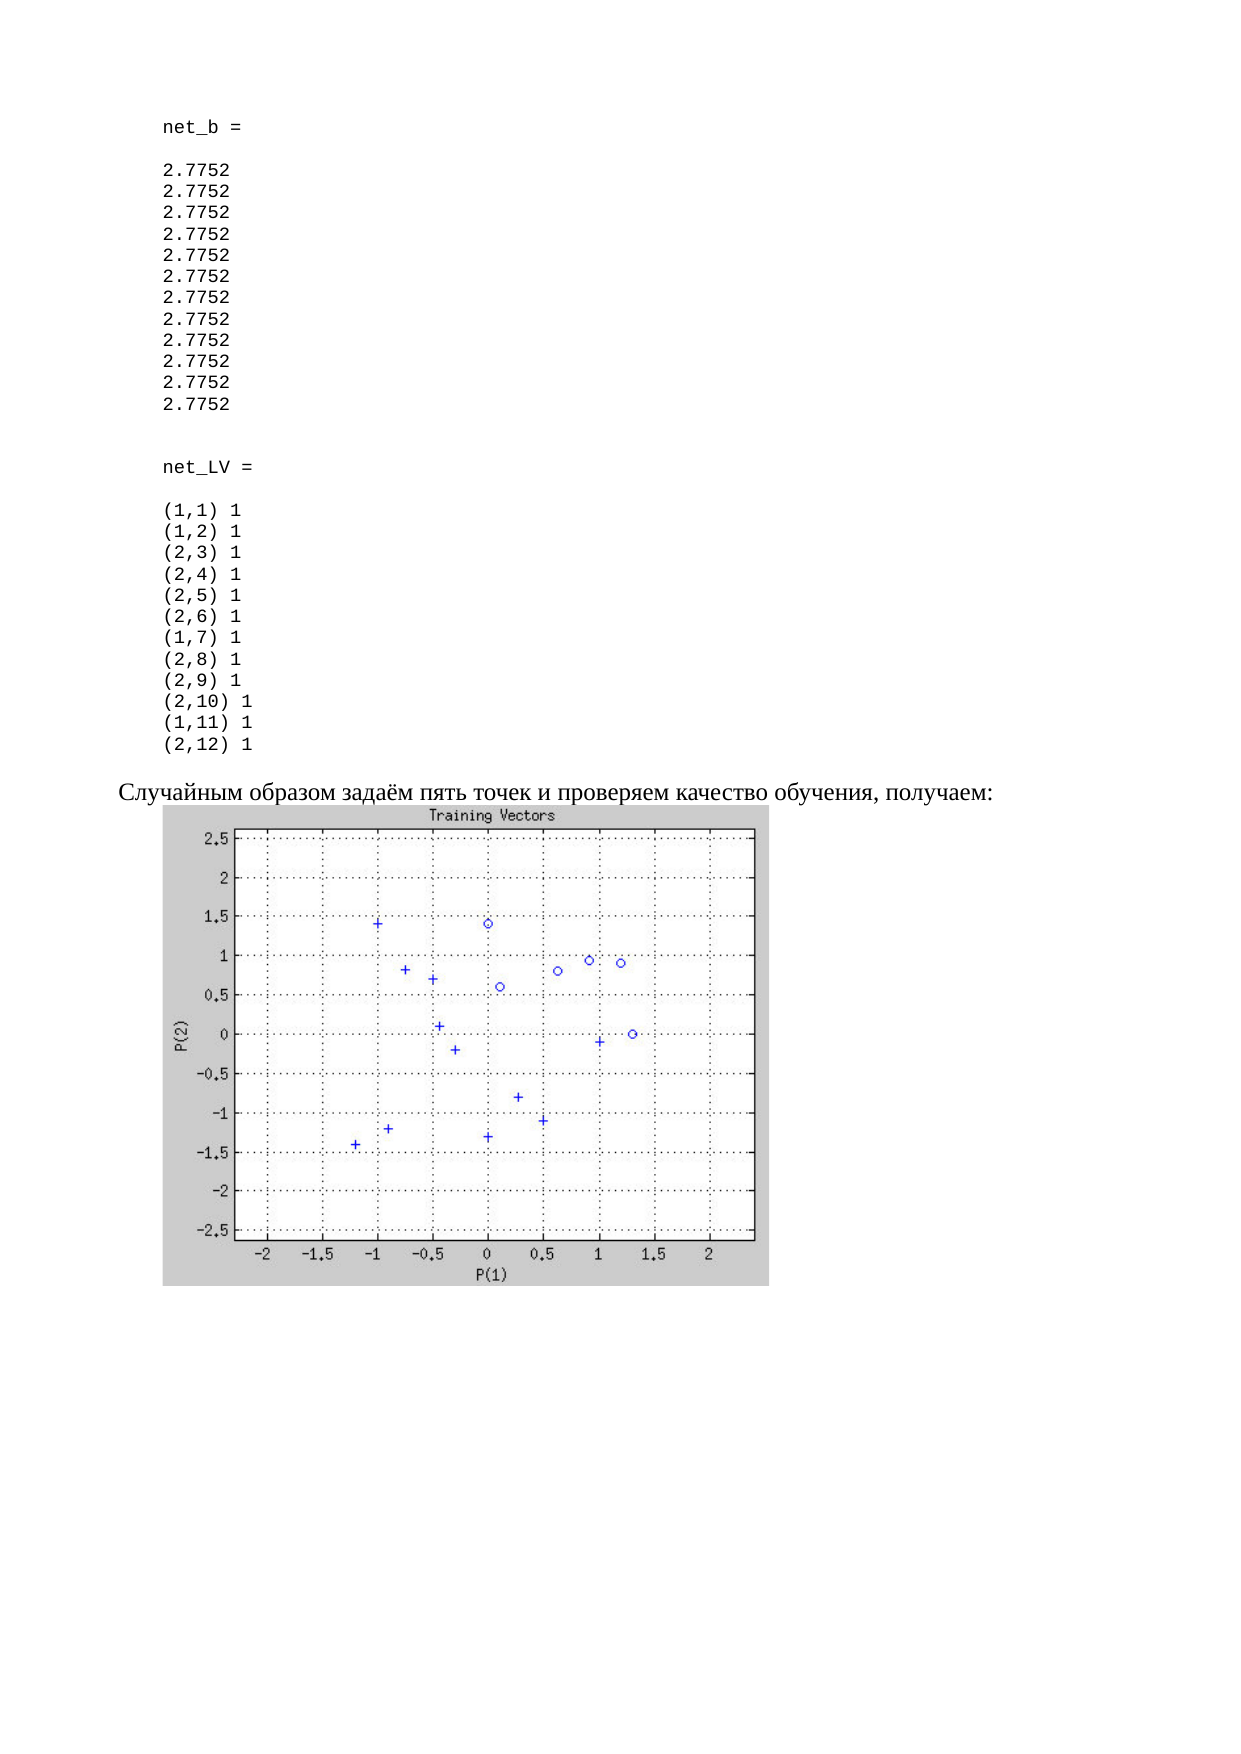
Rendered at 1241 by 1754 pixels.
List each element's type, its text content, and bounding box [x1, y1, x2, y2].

text net_b = 2.7752 2.7752 2.7752 2.7752 2.7752 2.7752 2.7752 2.7752 2.7752 2.7752 2.7752 2.7752 net_LV = (1,1) 1 (1,2) 1 (2,3) 1 (2,4) 1 (2,5) 1 (2,6) 1 (1,7) 1 (2,8) 1 (2,9) 1 (2,10) 1 (1,11) 1 (2,12) 1 [162, 118, 1122, 756]
picture [162, 805, 770, 1286]
text Случайным образом задаём пять точек и проверяем качество обучения, получаем: [118, 777, 1122, 806]
